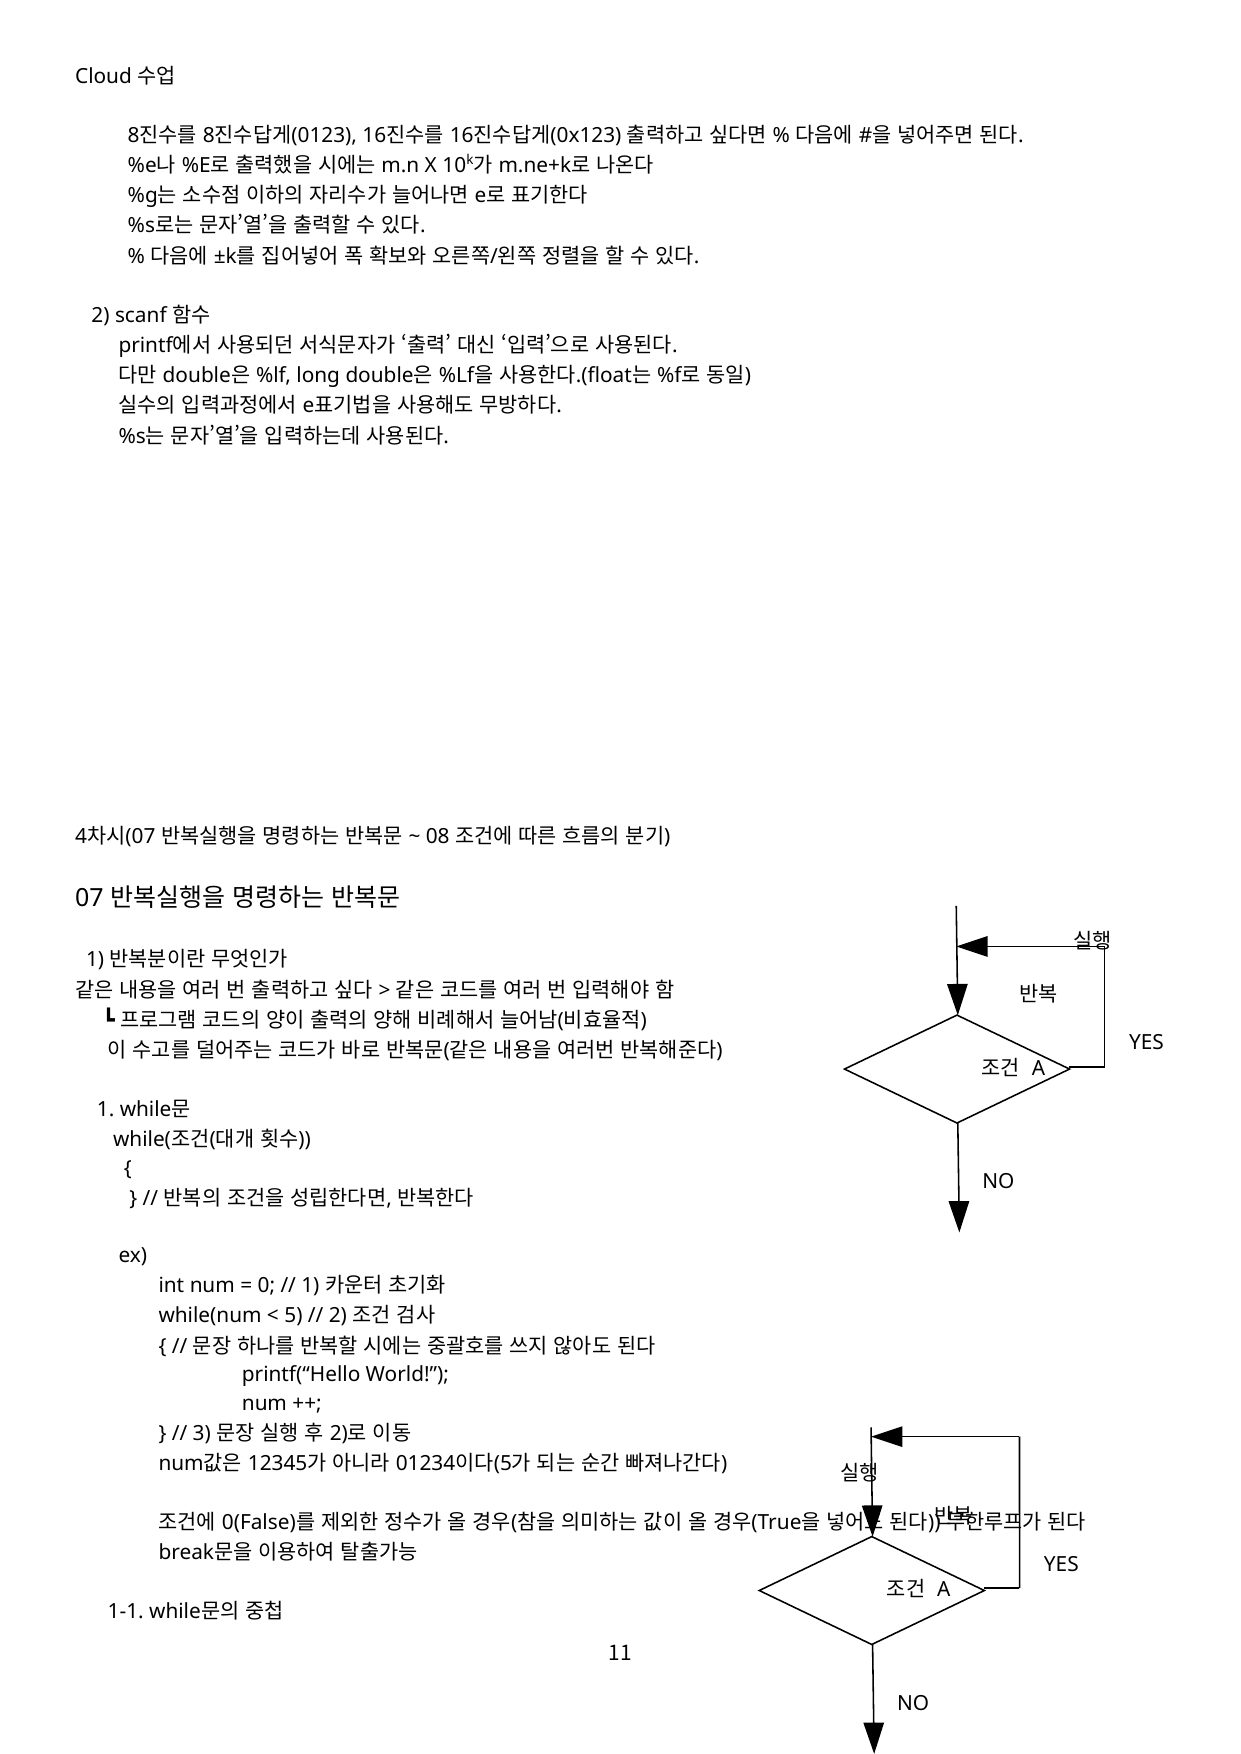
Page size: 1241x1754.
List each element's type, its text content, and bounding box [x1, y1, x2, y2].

text 2) scanf 함수 [75, 298, 1165, 328]
text } // 반복의 조건을 성립한다면, 반복한다 [960, 1181, 1165, 1212]
text num값은 12345가 아니라 01234이다(5가 되는 순간 빠져나간다) [75, 1447, 870, 1477]
text 조건에 0(False)를 제외한 정수가 올 경우(참을 의미하는 값이 올 경우(True을 넣어도 된다)) 무한루프가 된다 [75, 1505, 871, 1536]
text 다만 double은 %lf, long double은 %Lf을 사용한다.(float는 %f로 동일) [75, 358, 1165, 389]
text num ++; [75, 1388, 1165, 1416]
text break문을 이용하여 탈출가능 [875, 1536, 1018, 1566]
text % 다음에 ±k를 집어넣어 폭 확보와 오른쪽/왼쪽 정렬을 할 수 있다. [117, 239, 1165, 269]
text [959, 1122, 1165, 1153]
text printf(“Hello World!”); [75, 1359, 1165, 1388]
text 4차시(07 반복실행을 명령하는 반복문 ~ 08 조건에 따른 흐름의 분기) [75, 819, 1165, 849]
text 1) 반복분이란 무엇인가 [958, 947, 1104, 973]
text %s는 문자’열’을 입력하는데 사용된다. [75, 419, 1165, 449]
text while(num < 5) // 2) 조건 검사 [75, 1299, 1165, 1329]
text } // 3) 문장 실행 후 2)로 이동 [75, 1416, 1165, 1447]
text %g는 소수점 이하의 자리수가 늘어나면 e로 표기한다 [117, 178, 1165, 209]
text %e나 %E로 출력했을 시에는 m.n X 10k가 m.ne+k로 나온다 [117, 148, 1165, 178]
text 조건에 0(False)를 제외한 정수가 올 경우(참을 의미하는 값이 올 경우(True을 넣어도 된다)) 무한루프가 된다 [1021, 1505, 1165, 1536]
text 1. while문 [75, 1092, 950, 1122]
text [1105, 1003, 1165, 1033]
text 1) 반복분이란 무엇인가 [988, 942, 1088, 946]
text [960, 1153, 1165, 1181]
text num값은 12345가 아니라 01234이다(5가 되는 순간 빠져나간다) [1021, 1447, 1165, 1477]
text 같은 내용을 여러 번 출력하고 싶다 > 같은 코드를 여러 번 입력해야 함 [75, 973, 956, 1003]
text printf에서 사용되던 서식문자가 ‘출력’ 대신 ‘입력’으로 사용된다. [75, 328, 1165, 358]
text 이 수고를 덜어주는 코드가 바로 반복문(같은 내용을 여러번 반복해준다) [1105, 1033, 1165, 1064]
text while(조건(대개 횟수)) [75, 1122, 957, 1153]
text int num = 0; // 1) 카운터 초기화 [75, 1268, 1165, 1299]
text break문을 이용하여 탈출가능 [75, 1536, 869, 1566]
text 1-1. while문의 중첩 [917, 1594, 1165, 1625]
text 1) 반복분이란 무엇인가 [1089, 942, 1165, 973]
text } // 반복의 조건을 성립한다면, 반복한다 [75, 1181, 958, 1212]
text 실수의 입력과정에서 e표기법을 사용해도 무방하다. [75, 389, 1165, 419]
text ex) [75, 1240, 1165, 1268]
text { [75, 1153, 957, 1181]
text 8진수를 8진수답게(0123), 16진수를 16진수답게(0x123) 출력하고 싶다면 % 다음에 #을 넣어주면 된다. [117, 118, 1165, 148]
text { // 문장 하나를 반복할 시에는 중괄호를 쓰지 않아도 된다 [75, 1329, 1165, 1359]
text 같은 내용을 여러 번 출력하고 싶다 > 같은 코드를 여러 번 입력해야 함 [1105, 973, 1165, 1003]
text [959, 1003, 1104, 1033]
text ┗ 프로그램 코드의 양이 출력의 양해 비례해서 늘어남(비효율적) [75, 1003, 957, 1033]
text 이 수고를 덜어주는 코드가 바로 반복문(같은 내용을 여러번 반복해준다) [999, 1033, 1104, 1064]
text [964, 1092, 1165, 1122]
text 같은 내용을 여러 번 출력하고 싶다 > 같은 코드를 여러 번 입력해야 함 [959, 973, 1104, 1003]
text break문을 이용하여 탈출가능 [1021, 1536, 1165, 1566]
text 1-1. while문의 중첩 [75, 1594, 827, 1625]
text 1) 반복분이란 무엇인가 [75, 942, 956, 973]
text %s로는 문자’열’을 출력할 수 있다. [117, 209, 1165, 239]
text 이 수고를 덜어주는 코드가 바로 반복문(같은 내용을 여러번 반복해준다) [75, 1033, 915, 1064]
text num값은 12345가 아니라 01234이다(5가 되는 순간 빠져나간다) [873, 1447, 1018, 1477]
text 07 반복실행을 명령하는 반복문 [75, 878, 1165, 914]
text 조건에 0(False)를 제외한 정수가 올 경우(참을 의미하는 값이 올 경우(True을 넣어도 된다)) 무한루프가 된다 [874, 1505, 1018, 1536]
